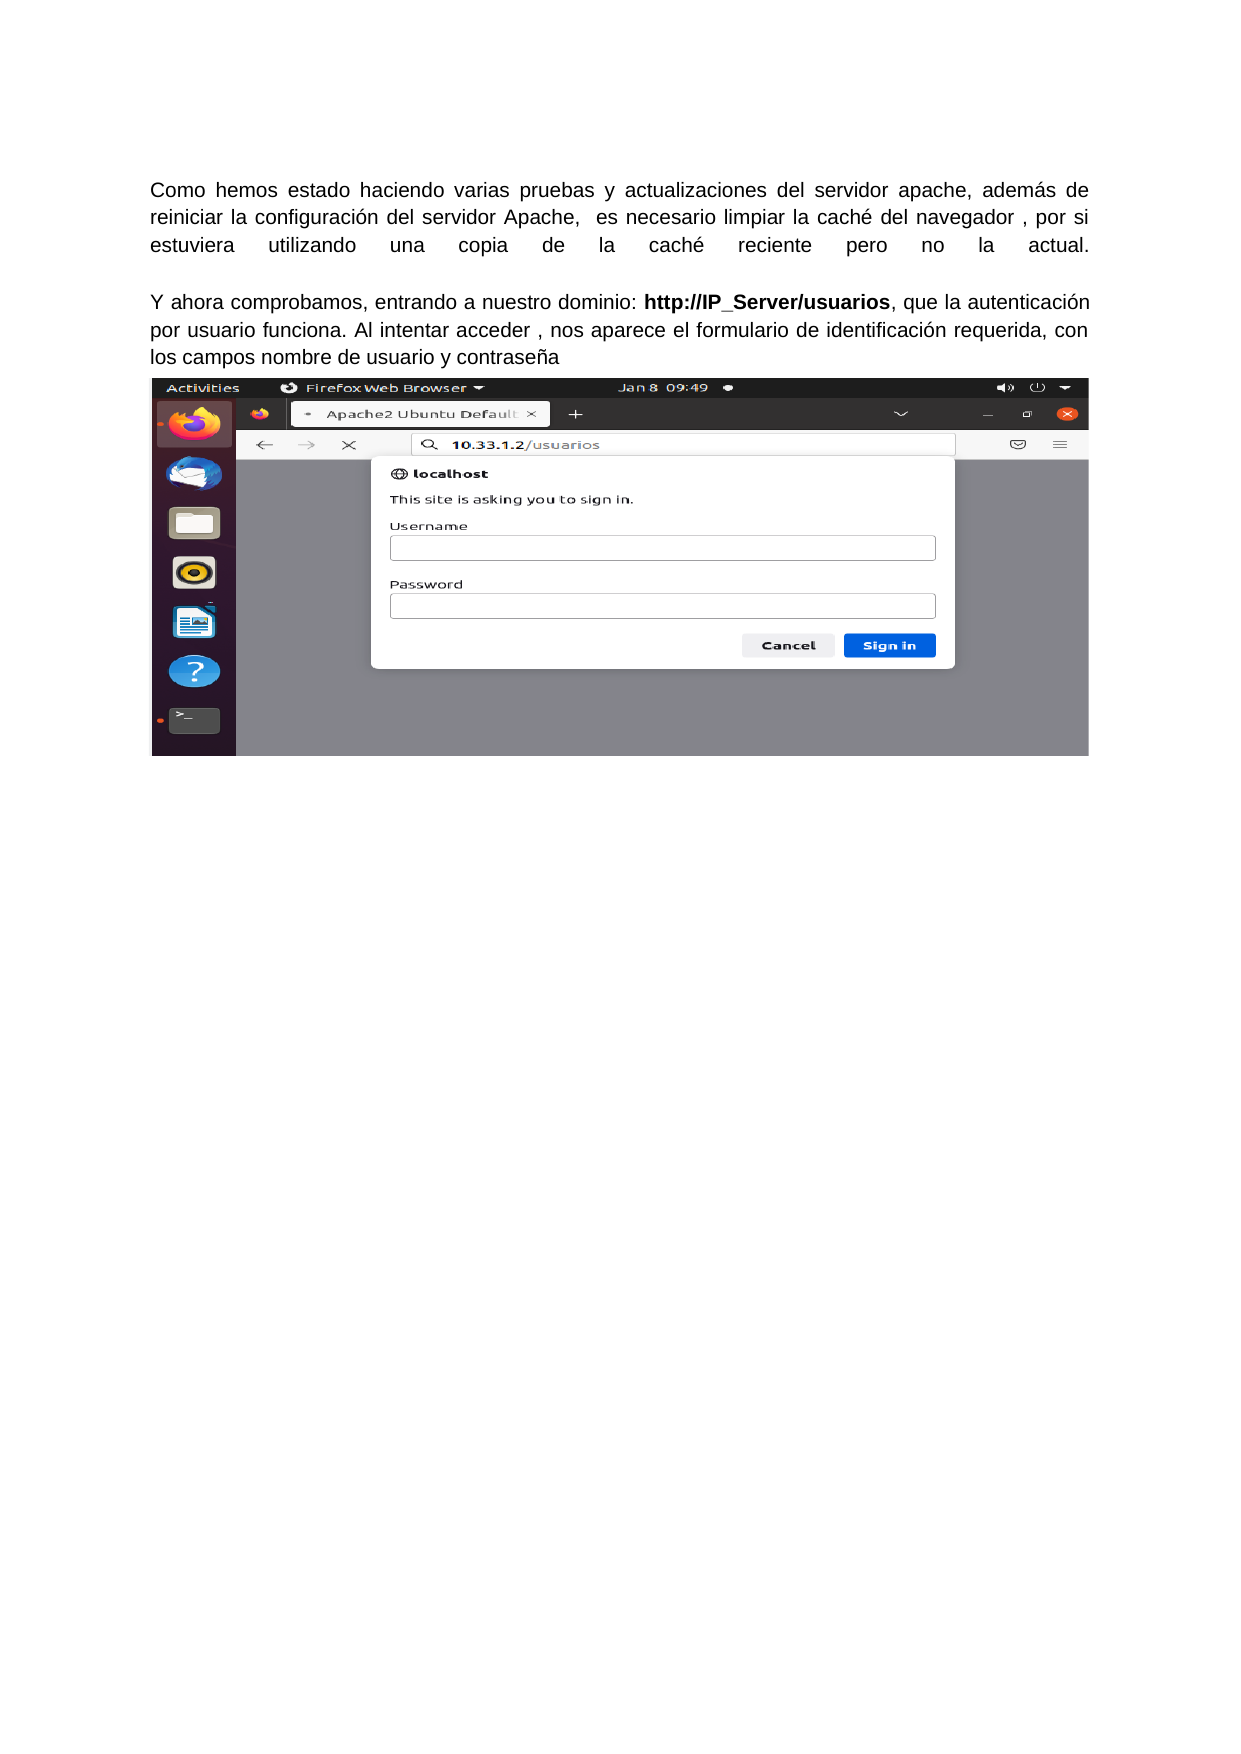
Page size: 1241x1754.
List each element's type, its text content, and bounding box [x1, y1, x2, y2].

picture [148, 378, 1089, 756]
text Y ahora comprobamos, entrando a nuestro dominio: http://IP_Server/usuarios, que la autenticación por usuario funciona. Al intentar acceder , nos aparece el formulario de identificación requerida, con los campos nombre de usuario y contraseña [150, 290, 1090, 369]
text Como hemos estado haciendo varias pruebas y actualizaciones del servidor apache, además de reiniciar la configuración del servidor Apache, es necesario limpiar la caché del navegador , por si estuviera utilizando una copia de la caché reciente pero no la actual. [150, 150, 1090, 286]
